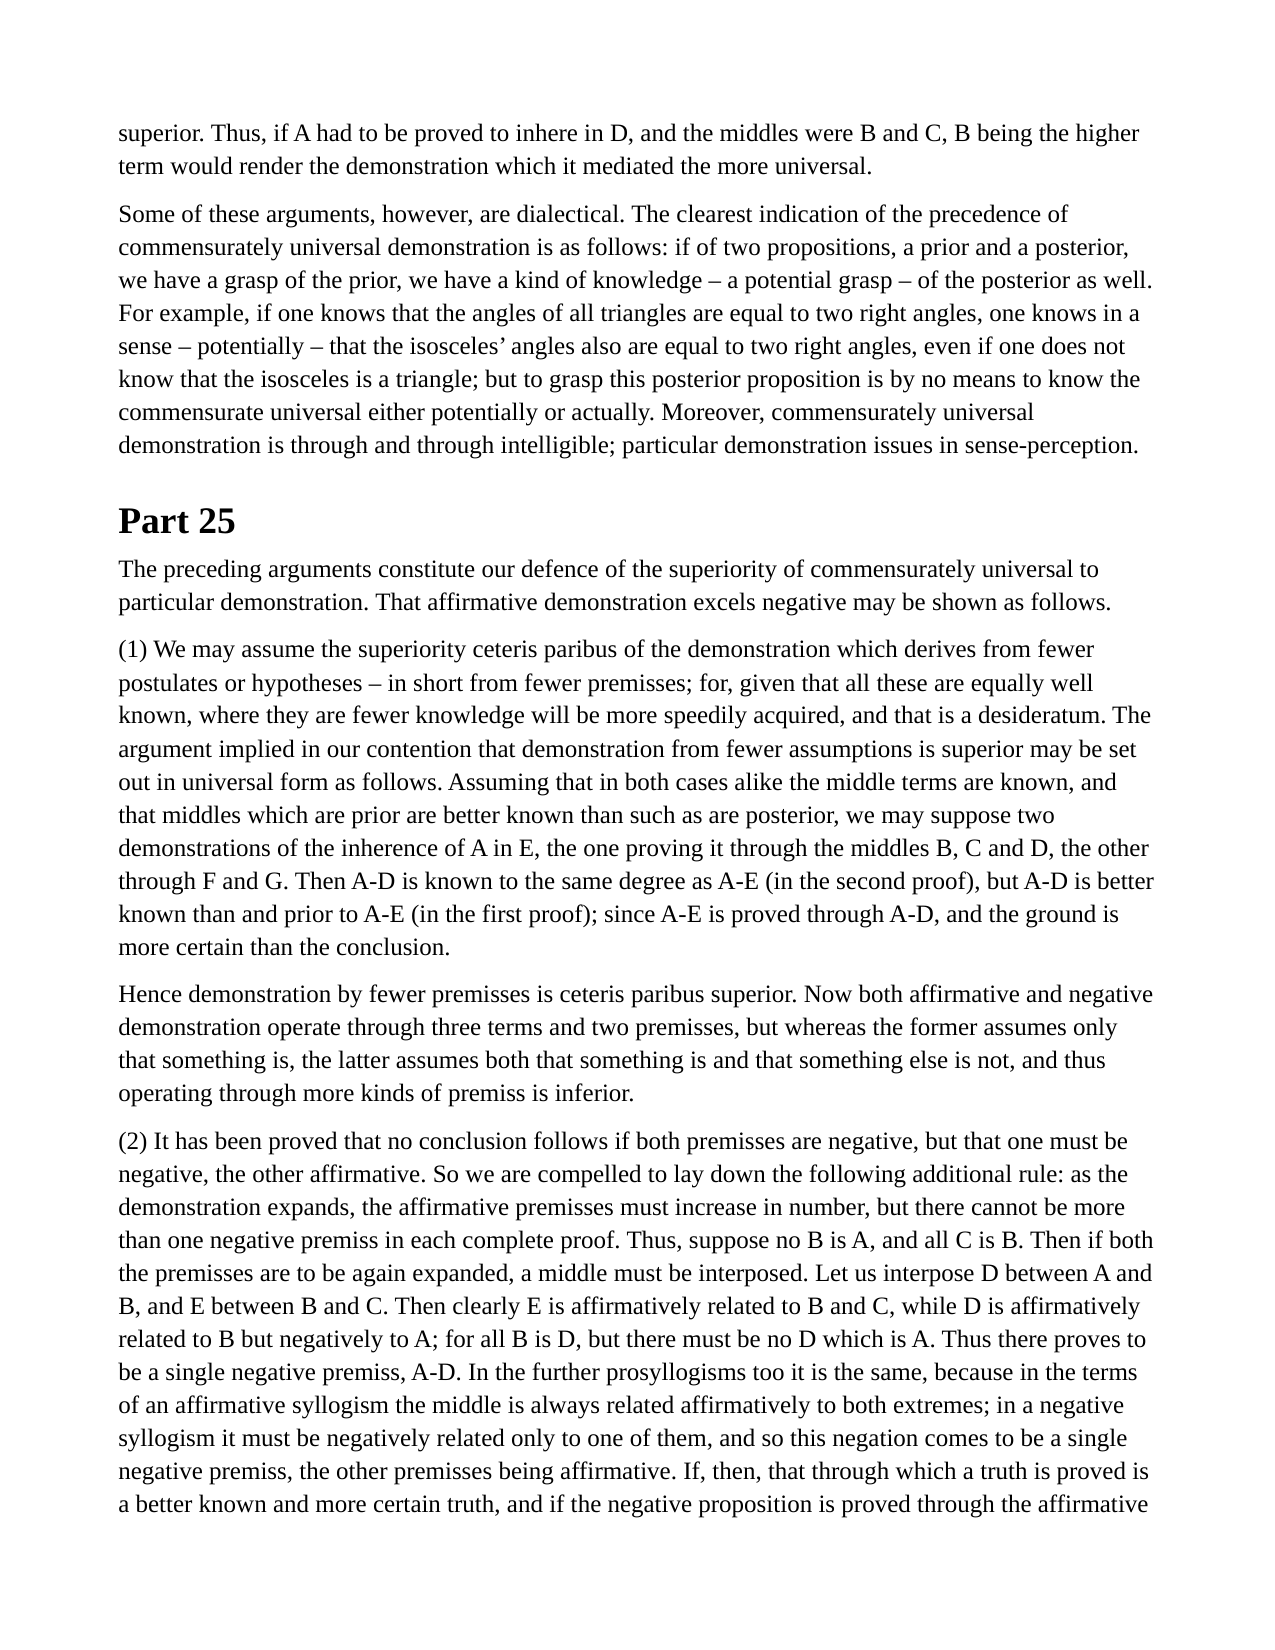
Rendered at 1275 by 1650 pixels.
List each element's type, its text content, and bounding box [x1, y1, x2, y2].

text The preceding arguments constitute our defence of the superiority of commensurately universal to particular demonstration. That affirmative demonstration excels negative may be shown as follows. [118, 554, 1157, 616]
text Hence demonstration by fewer premisses is ceteris paribus superior. Now both affirmative and negative demonstration operate through three terms and two premisses, but whereas the former assumes only that something is, the latter assumes both that something is and that something else is not, and thus operating through more kinds of premiss is inferior. [118, 979, 1157, 1107]
text Some of these arguments, however, are dialectical. The clearest indication of the precedence of commensurately universal demonstration is as follows: if of two propositions, a prior and a posterior, we have a grasp of the prior, we have a kind of knowledge – a potential grasp – of the posterior as well. For example, if one knows that the angles of all triangles are equal to two right angles, one knows in a sense – potentially – that the isosceles’ angles also are equal to two right angles, even if one does not know that the isosceles is a triangle; but to grasp this posterior proposition is by no means to know the commensurate universal either potentially or actually. Moreover, commensurately universal demonstration is through and through intelligible; particular demonstration issues in sense-perception. [118, 199, 1157, 459]
text superior. Thus, if A had to be proved to inhere in D, and the middles were B and C, B being the higher term would render the demonstration which it mediated the more universal. [118, 118, 1157, 180]
text (1) We may assume the superiority ceteris paribus of the demonstration which derives from fewer postulates or hypotheses – in short from fewer premisses; for, given that all these are equally well known, where they are fewer knowledge will be more speedily acquired, and that is a desideratum. The argument implied in our contention that demonstration from fewer assumptions is superior may be set out in universal form as follows. Assuming that in both cases alike the middle terms are known, and that middles which are prior are better known than such as are posterior, we may suppose two demonstrations of the inherence of A in E, the one proving it through the middles B, C and D, the other through F and G. Then A-D is known to the same degree as A-E (in the second proof), but A-D is better known than and prior to A-E (in the first proof); since A-E is proved through A-D, and the ground is more certain than the conclusion. [118, 634, 1157, 961]
text (2) It has been proved that no conclusion follows if both premisses are negative, but that one must be negative, the other affirmative. So we are compelled to lay down the following additional rule: as the demonstration expands, the affirmative premisses must increase in number, but there cannot be more than one negative premiss in each complete proof. Thus, suppose no B is A, and all C is B. Then if both the premisses are to be again expanded, a middle must be interposed. Let us interpose D between A and B, and E between B and C. Then clearly E is affirmatively related to B and C, while D is affirmatively related to B but negatively to A; for all B is D, but there must be no D which is A. Thus there proves to be a single negative premiss, A-D. In the further prosyllogisms too it is the same, because in the terms of an affirmative syllogism the middle is always related affirmatively to both extremes; in a negative syllogism it must be negatively related only to one of them, and so this negation comes to be a single negative premiss, the other premisses being affirmative. If, then, that through which a truth is proved is a better known and more certain truth, and if the negative proposition is proved through the affirmative [118, 1126, 1157, 1518]
subtitle Part 25 [118, 498, 1157, 541]
